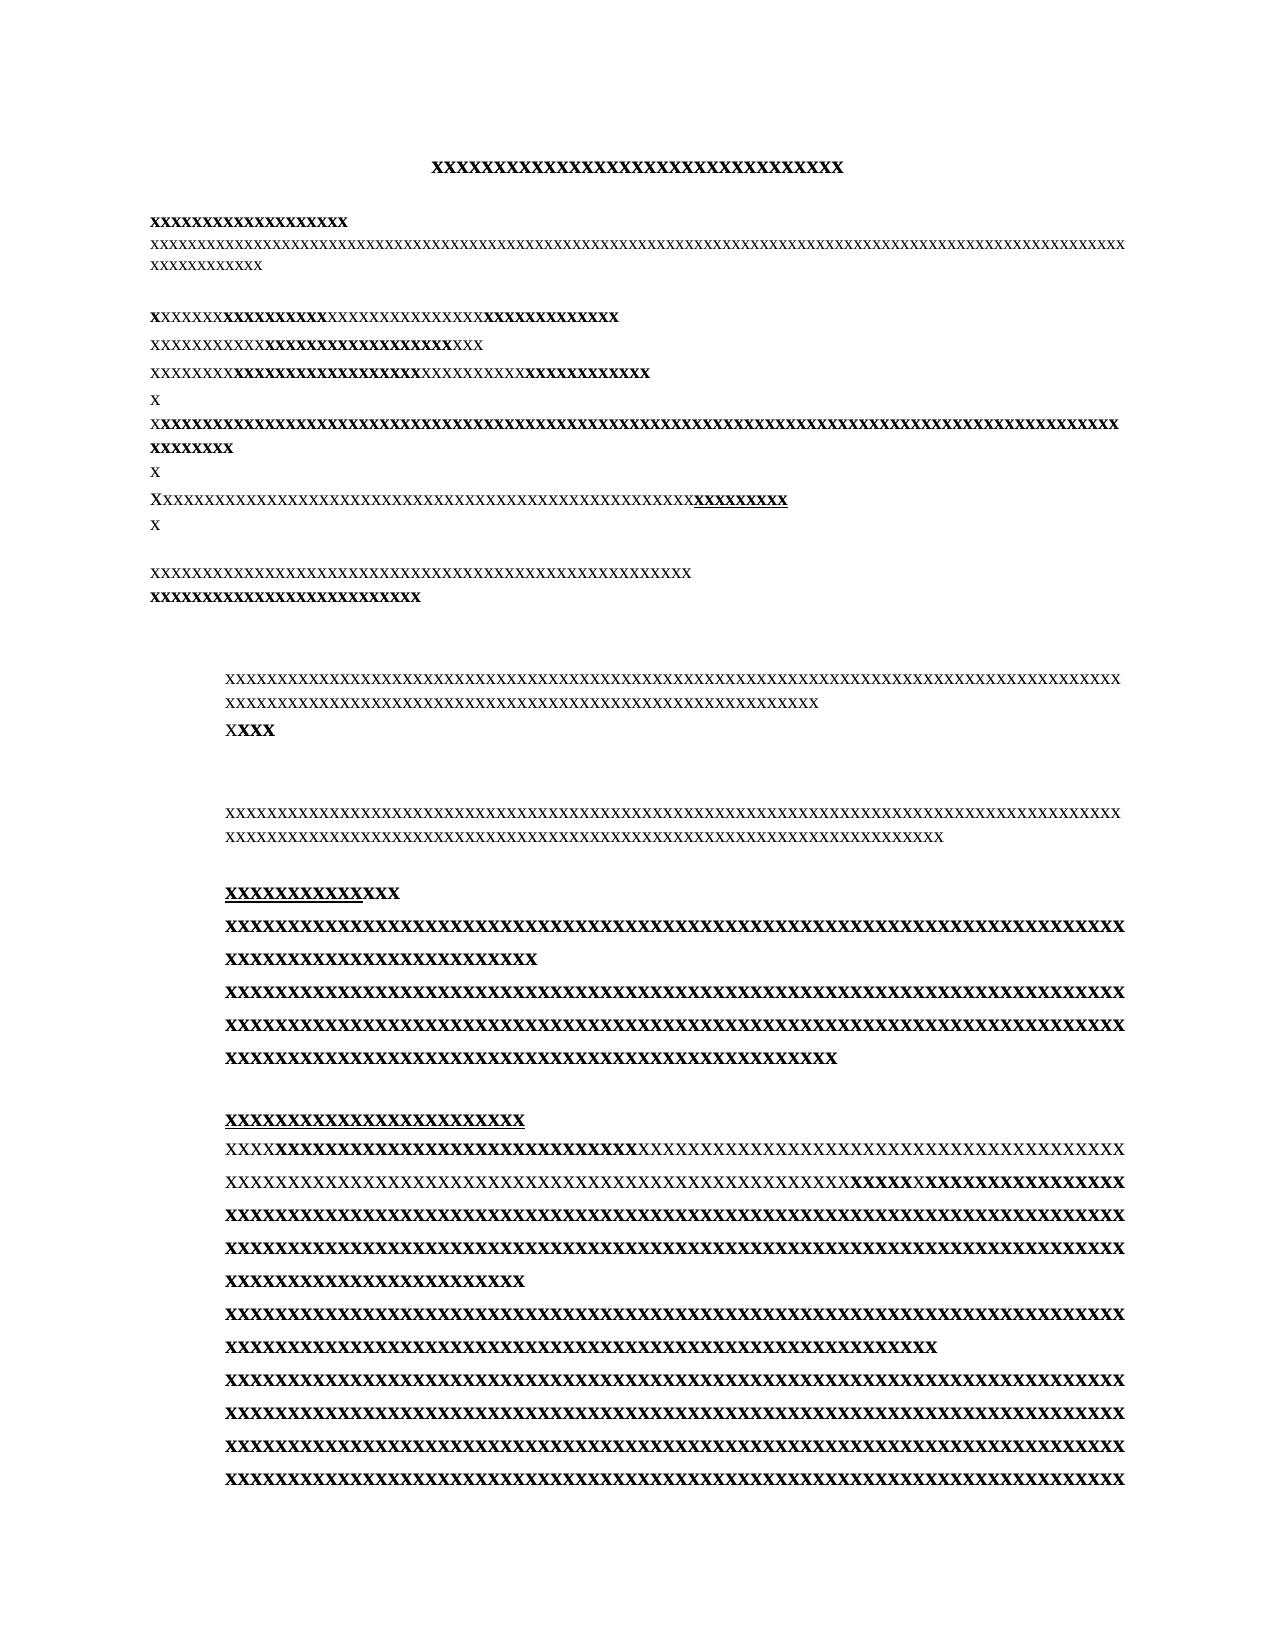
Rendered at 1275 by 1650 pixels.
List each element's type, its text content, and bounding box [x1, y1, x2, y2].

text xxxxxxxxxxxxxxxxxxxxxxxxxxxxxxxxxxxxxxxxxxxxxxxxxxxxxxxxxxxxxxxxxxxxxxxxxxxxxxxxxxxxxxxxxxxxxxxxxxxxxxxxxxxxxxxxxxxxxxxxxxxxxxxxx [225, 1297, 1125, 1359]
text xxxxxxxxxxxxxxxxxxxxxxxxxxxxxxxxxxxxxxxxxxxxxxxxxxxxxxxxxxxxxxxxxxxxxxxxxxxxxxxxxxxxxxxxxxxxxxxxxxxxxxxxxxxxxxxxxxxxxxxxxxxxxxxxxxxxxxxxxxxxxxxxxxxxxxxxxxxxxxxxxxxxxxxxxxxxxxxxxxxxxxxxxxxxxxxxxxxxxxxxxxxxxxxxxxxxxxxxxxxxxxxxxxxxxxxxxxxxxxxxxxxxxxxxxxxxxxxxxxxxxxxxxxxxxxxxxxxxxxxxxxxxxxxxxxxxxxxxxxxxxxxxxxxxxxxx [225, 1132, 1125, 1293]
text xxxxxxxxxxxxxx [225, 876, 1125, 905]
text x [150, 511, 1125, 535]
text xxxxxxxxxxxxxxxxxxxxxxxxxx [150, 583, 1125, 607]
text xxxxxxxxxxxxxxxxxxxxxxxxxxxxxxxxxxxxxxxxxxxxxxxxxxxxxxxxxxxxxxxxxxxxxxxxxxxxxxxxxxxxxxxxxxxxxxxxx [225, 909, 1125, 971]
text xxxxxxxxxxxxxxxxxxxxxxxxxxxxxxxxx [150, 150, 1125, 179]
text xxxxxxxxxxxxxxxxxxxxxxxxxxxxxxxxxxxxxxxxxxxxxxxx [150, 359, 1125, 383]
text xxxx [225, 713, 1125, 742]
text x [150, 458, 1125, 482]
text xxxxxxxxxxxxxxxxxxxxxxxxxxxxxxxxxxxxxxxxxxxxxxxxxxxxxxxxxxxxxxxxxxxxxxxxxxxxxxxxxxxxxxxxxxxxxxxxxxxxx [150, 410, 1125, 458]
text xxxxxxxxxxxxxxxxxxxxxxxxxxxxxxxxxxxxxxxxxxxxxxxxxxxxxxxxxxxxxxxxxxxxxxxxxxxxxxxxxxxxxxxxxxxxxxxxxxxxxxxxxxxxxxxxxxxxxxxxxxxxxxxxxxxxxxxxxxxxxxx [225, 665, 1125, 713]
text xxxxxxxxxxxxxxxxxxxxxxxxxxxxxxxx [150, 331, 1125, 355]
text xxxxxxxxxxxxxxxxxxxxxxxxxxxxxxxxxxxxxxxxxxxxxxxxxxxx [150, 559, 1125, 583]
text x [150, 386, 1125, 410]
text xxxxxxxxxxxxxxxxxxxxxxxx [225, 1103, 1125, 1132]
text xxxxxxxxxxxxxxxxxxxxxxxxxxxxxxxxxxxxxxxxxxxxxxxxxxxxxxxxxxxxxxxxxxxxxxxxxxxxxxxxxxxxxxxxxxxxxxxxxxxxxxxxxxxxxxxxxxxxxxxxxxxxxxxxxxxxxxxxxxxxxxxxxxxxxxxxxxx [225, 799, 1125, 847]
text xxxxxxxxxxxxxxxxxxxxxxxxxxxxxxxxxxxxxxxxxxxxxxxxxxxxxxxxxxxxx [150, 482, 1125, 511]
text xxxxxxxxxxxxxxxxxxxxxxxxxxxxxxxxxxxxxxxxxxxxx [150, 303, 1125, 327]
text xxxxxxxxxxxxxxxxxxxxxxxxxxxxxxxxxxxxxxxxxxxxxxxxxxxxxxxxxxxxxxxxxxxxxxxxxxxxxxxxxxxxxxxxxxxxxxxxxxxxxxxxxxxxxxxxxxxx [150, 232, 1125, 275]
text xxxxxxxxxxxxxxxxxxxxxxxxxxxxxxxxxxxxxxxxxxxxxxxxxxxxxxxxxxxxxxxxxxxxxxxxxxxxxxxxxxxxxxxxxxxxxxxxxxxxxxxxxxxxxxxxxxxxxxxxxxxxxxxxxxxxxxxxxxxxxxxxxxxxxxxxxxxxxxxxxxxxxxxxxxxxxxxxxxxxxxxxxxxxxxxxxxxxxxxxxxxxxxxxxxxxxxxxxxxxxxxxxxxxxxxxxxxxxxxxxxxxxxxxxxxxxxxxxxxxxxxxxxxxxxxxxxxxxxxxxxxxxxxx [225, 1363, 1125, 1491]
text xxxxxxxxxxxxxxxxxxx [150, 207, 1125, 232]
text xxxxxxxxxxxxxxxxxxxxxxxxxxxxxxxxxxxxxxxxxxxxxxxxxxxxxxxxxxxxxxxxxxxxxxxxxxxxxxxxxxxxxxxxxxxxxxxxxxxxxxxxxxxxxxxxxxxxxxxxxxxxxxxxxxxxxxxxxxxxxxxxxxxxxxxxxxxxxxxxxxxxxxxxxxxxxxxxxxxxxxxxxxxxxxxxx [225, 975, 1125, 1070]
